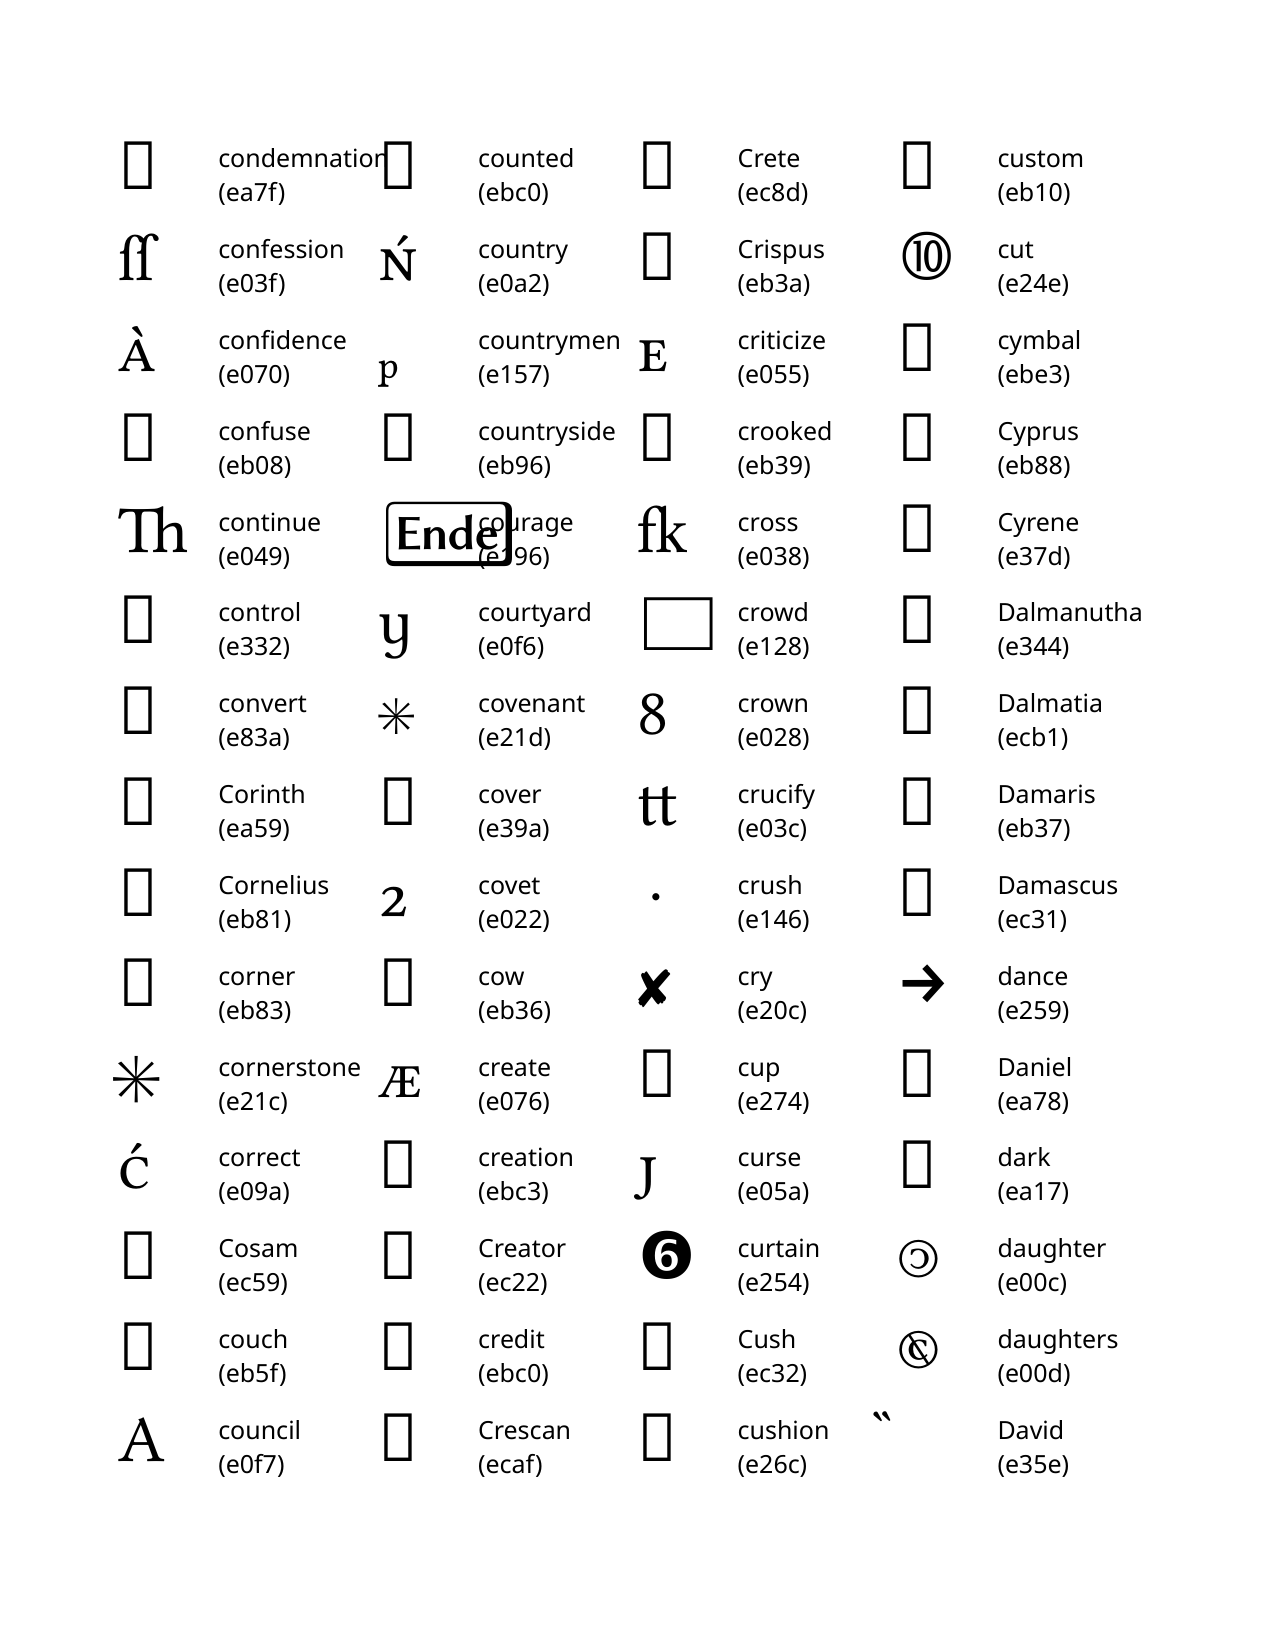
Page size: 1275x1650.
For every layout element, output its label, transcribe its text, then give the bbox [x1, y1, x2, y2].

table_cell  [115, 300, 215, 391]
table_cell  [638, 754, 734, 845]
table_cell  [638, 209, 734, 300]
table_cell confession (e03f) [215, 209, 378, 300]
table_cell crooked (eb39) [734, 391, 897, 481]
table_cell control (e332) [215, 572, 378, 663]
table_cell Crispus (eb3a) [734, 209, 897, 300]
table_cell  [638, 118, 734, 209]
table_cell  [638, 572, 734, 663]
table_cell  [897, 481, 994, 572]
table_cell condemnation (ea7f) [215, 118, 378, 209]
table_cell  [115, 1208, 215, 1299]
table_cell  [897, 209, 994, 300]
table_cell courtyard (e0f6) [475, 572, 638, 663]
table_cell  [897, 754, 994, 845]
table_cell  [897, 300, 994, 391]
table_cell  [115, 1117, 215, 1208]
table_cell  [378, 845, 475, 936]
table_cell daughter (e00c) [994, 1208, 1275, 1299]
table_cell  [115, 391, 215, 481]
table_cell criticize (e055) [734, 300, 897, 391]
table_cell cross (e038) [734, 481, 897, 572]
table_cell countryside (eb96) [475, 391, 638, 481]
table_cell cry (e20c) [734, 936, 897, 1026]
table_cell  [378, 1026, 475, 1117]
table_cell crown (e028) [734, 663, 897, 754]
table_cell cornerstone (e21c) [215, 1026, 378, 1117]
table_cell corner (eb83) [215, 936, 378, 1026]
table_cell  [638, 1026, 734, 1117]
table_cell  [638, 391, 734, 481]
table_cell  [115, 572, 215, 663]
table_cell  [897, 572, 994, 663]
table_cell  [115, 1390, 215, 1481]
table_cell  [897, 118, 994, 209]
table_cell  [115, 1026, 215, 1117]
table_cell courage (e196) [475, 481, 638, 572]
table_cell counted (ebc0) [475, 118, 638, 209]
table_cell  [115, 209, 215, 300]
table_cell crush (e146) [734, 845, 897, 936]
table_cell Crescan (ecaf) [475, 1390, 638, 1481]
table_cell  [897, 391, 994, 481]
table_cell  [638, 663, 734, 754]
table_cell  [897, 663, 994, 754]
table_cell covet (e022) [475, 845, 638, 936]
table_cell  [378, 481, 475, 572]
table_cell  [378, 1299, 475, 1390]
table_cell confidence (e070) [215, 300, 378, 391]
table_cell create (e076) [475, 1026, 638, 1117]
table_cell  [378, 936, 475, 1026]
table_cell  [897, 1299, 994, 1390]
table_cell  [115, 754, 215, 845]
table_cell  [638, 1208, 734, 1299]
table_cell David (e35e) [994, 1390, 1275, 1481]
table_cell custom (eb10) [994, 118, 1275, 209]
table_cell cover (e39a) [475, 754, 638, 845]
table_cell  [115, 936, 215, 1026]
table_cell  [897, 1117, 994, 1208]
table_cell Daniel (ea78) [994, 1026, 1275, 1117]
table_cell  [378, 118, 475, 209]
table_cell  [378, 663, 475, 754]
table_cell Cyprus (eb88) [994, 391, 1275, 481]
table_cell  [378, 209, 475, 300]
table_cell couch (eb5f) [215, 1299, 378, 1390]
table_cell  [378, 754, 475, 845]
table_cell  [638, 481, 734, 572]
table_cell  [115, 845, 215, 936]
table_cell cut (e24e) [994, 209, 1275, 300]
table_cell country (e0a2) [475, 209, 638, 300]
table_cell  [378, 391, 475, 481]
table_cell cup (e274) [734, 1026, 897, 1117]
table_cell  [378, 1117, 475, 1208]
table_cell  [115, 663, 215, 754]
table_cell crowd (e128) [734, 572, 897, 663]
table_cell Crete (ec8d) [734, 118, 897, 209]
table_cell cow (eb36) [475, 936, 638, 1026]
table_cell Cosam (ec59) [215, 1208, 378, 1299]
table_cell  [378, 300, 475, 391]
table_cell continue (e049) [215, 481, 378, 572]
table_cell  [638, 1299, 734, 1390]
table_cell  [638, 1117, 734, 1208]
table_cell  [378, 1390, 475, 1481]
table_cell  [638, 845, 734, 936]
table_cell Cush (ec32) [734, 1299, 897, 1390]
table_cell countrymen (e157) [475, 300, 638, 391]
table_cell council (e0f7) [215, 1390, 378, 1481]
table_cell credit (ebc0) [475, 1299, 638, 1390]
table_cell correct (e09a) [215, 1117, 378, 1208]
table_cell curtain (e254) [734, 1208, 897, 1299]
table_cell Damascus (ec31) [994, 845, 1275, 936]
table_cell dance (e259) [994, 936, 1275, 1026]
table_cell  [897, 1208, 994, 1299]
table_cell  [115, 481, 215, 572]
table_cell convert (e83a) [215, 663, 378, 754]
table_cell curse (e05a) [734, 1117, 897, 1208]
table_cell Damaris (eb37) [994, 754, 1275, 845]
table_cell  [897, 845, 994, 936]
table_cell Creator (ec22) [475, 1208, 638, 1299]
table_cell crucify (e03c) [734, 754, 897, 845]
table_cell Dalmanutha (e344) [994, 572, 1275, 663]
table_cell cymbal (ebe3) [994, 300, 1275, 391]
table_cell creation (ebc3) [475, 1117, 638, 1208]
table_cell  [378, 1208, 475, 1299]
table_cell cushion (e26c) [734, 1390, 897, 1481]
table_cell covenant (e21d) [475, 663, 638, 754]
table_cell dark (ea17) [994, 1117, 1275, 1208]
table_cell  [115, 1299, 215, 1390]
table_cell  [638, 936, 734, 1026]
table_cell Dalmatia (ecb1) [994, 663, 1275, 754]
table_cell  [897, 1390, 994, 1481]
table_cell Corinth (ea59) [215, 754, 378, 845]
table_cell  [897, 936, 994, 1026]
table_cell  [897, 1026, 994, 1117]
table_cell Cornelius (eb81) [215, 845, 378, 936]
table_cell Cyrene (e37d) [994, 481, 1275, 572]
table_cell  [115, 118, 215, 209]
table_cell  [378, 572, 475, 663]
table_cell confuse (eb08) [215, 391, 378, 481]
table_cell  [638, 1390, 734, 1481]
table_cell  [638, 300, 734, 391]
table_cell daughters (e00d) [994, 1299, 1275, 1390]
